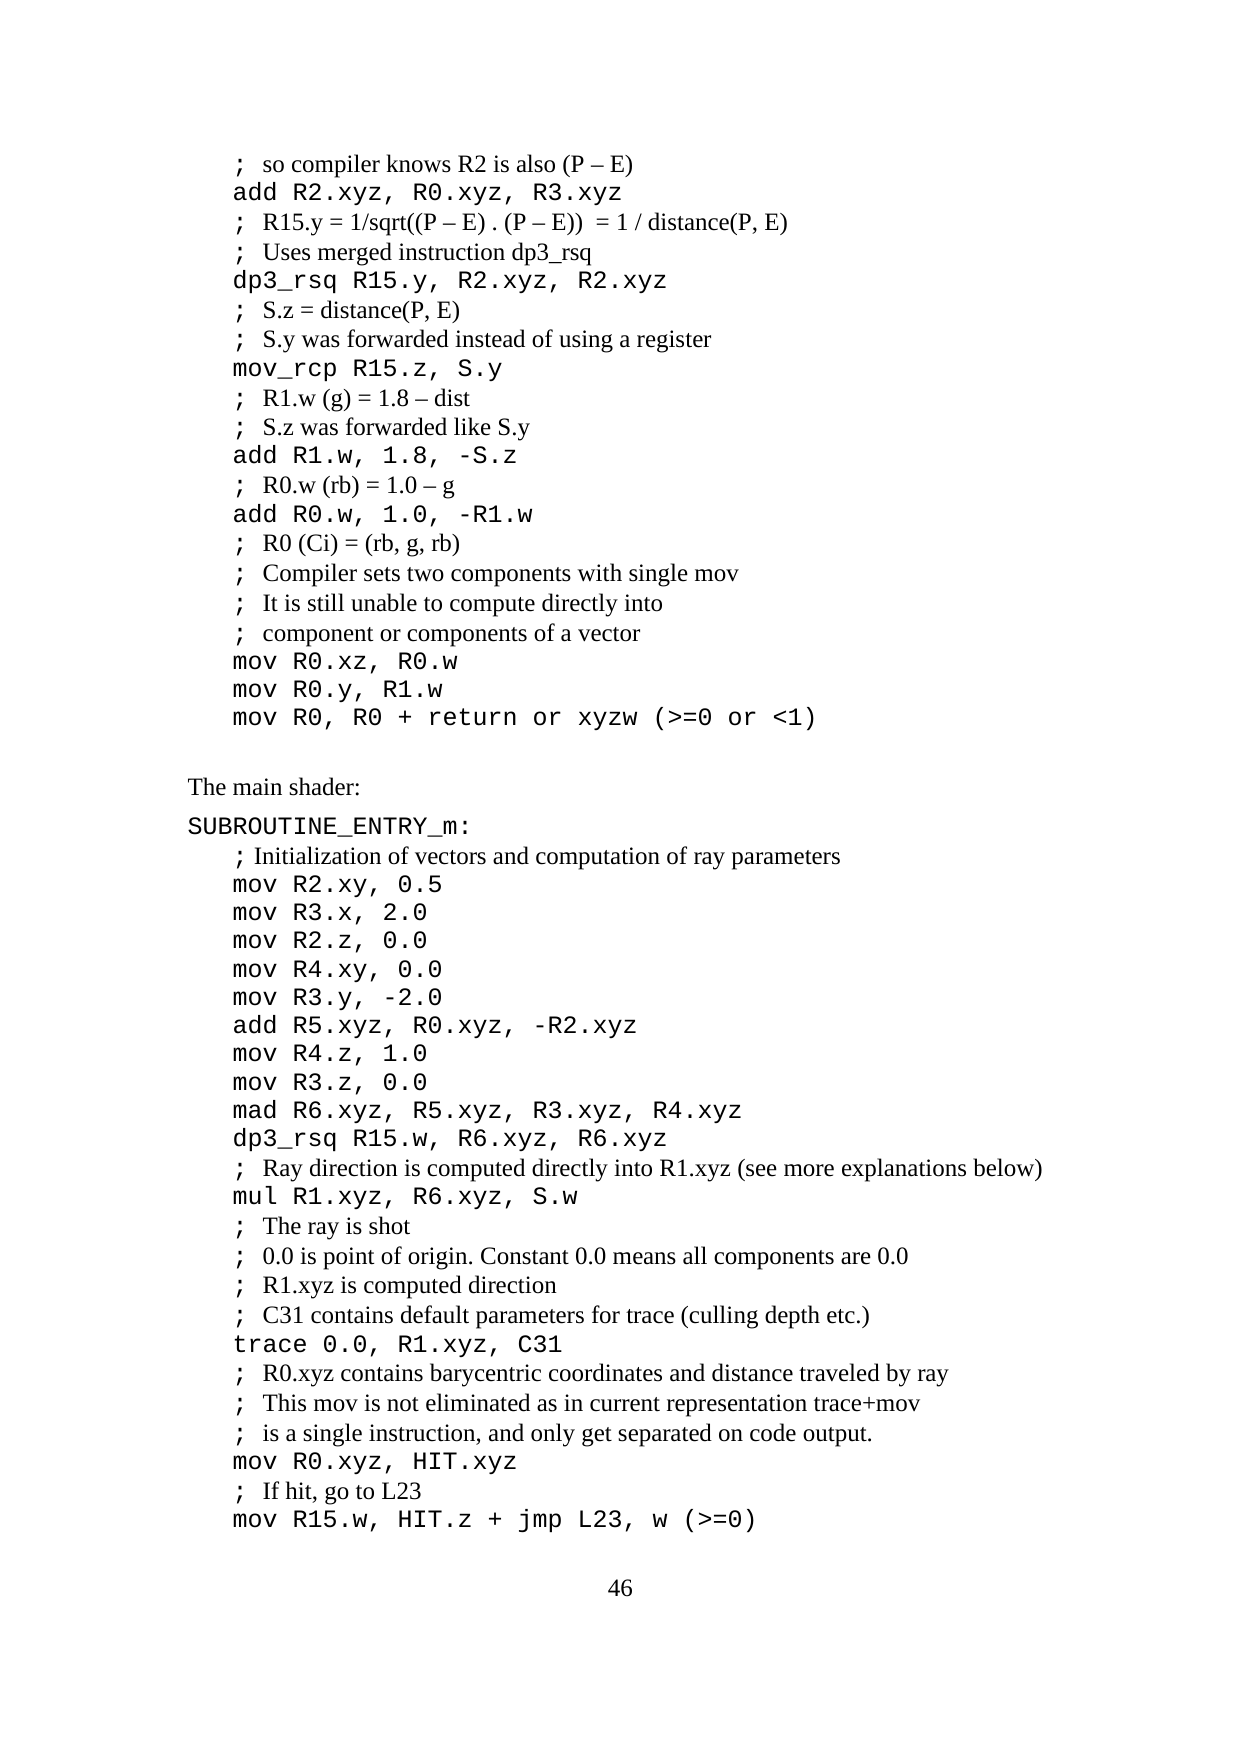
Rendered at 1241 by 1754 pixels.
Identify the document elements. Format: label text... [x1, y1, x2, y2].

text The main shader: [187, 773, 1053, 801]
text ; is a single instruction, and only get separated on code output. [187, 1419, 1053, 1449]
text add R5.xyz, R0.xyz, -R2.xyz [187, 1013, 1053, 1041]
text SUBROUTINE_ENTRY_m: [187, 814, 1053, 842]
text ; 0.0 is point of origin. Constant 0.0 means all components are 0.0 [187, 1242, 1053, 1272]
text ; R1.xyz is computed direction [187, 1272, 1053, 1301]
text ; R15.y = 1/sqrt((P – E) . (P – E)) = 1 / distance(P, E) [187, 208, 1053, 238]
text mov R3.y, -2.0 [187, 985, 1053, 1013]
text mov_rcp R15.z, S.y [187, 355, 1053, 384]
text mov R15.w, HIT.z + jmp L23, w (>=0) [187, 1507, 1053, 1535]
text mov R3.z, 0.0 [187, 1069, 1053, 1098]
text mad R6.xyz, R5.xyz, R3.xyz, R4.xyz [187, 1098, 1053, 1126]
text ; component or components of a vector [187, 619, 1053, 649]
text ; so compiler knows R2 is also (P – E) [187, 150, 1053, 180]
text add R0.w, 1.0, -R1.w [187, 501, 1053, 529]
text ; Uses merged instruction dp3_rsq [187, 238, 1053, 268]
text ; The ray is shot [187, 1212, 1053, 1242]
text dp3_rsq R15.w, R6.xyz, R6.xyz [187, 1126, 1053, 1154]
text mul R1.xyz, R6.xyz, S.w [187, 1184, 1053, 1212]
text ; C31 contains default parameters for trace (culling depth etc.) [187, 1301, 1053, 1331]
text ; R0 (Ci) = (rb, g, rb) [187, 529, 1053, 559]
text ; Initialization of vectors and computation of ray parameters [187, 842, 1053, 872]
text mov R4.z, 1.0 [187, 1041, 1053, 1069]
text ; It is still unable to compute directly into [187, 589, 1053, 619]
text ; S.z = distance(P, E) [187, 296, 1053, 326]
text ; S.y was forwarded instead of using a register [187, 326, 1053, 355]
text mov R0.xz, R0.w [187, 649, 1053, 677]
text mov R0.xyz, HIT.xyz [187, 1449, 1053, 1477]
text mov R2.xy, 0.5 [187, 872, 1053, 900]
text ; This mov is not eliminated as in current representation trace+mov [187, 1389, 1053, 1419]
text ; R0.xyz contains barycentric coordinates and distance traveled by ray [187, 1359, 1053, 1389]
text ; Ray direction is computed directly into R1.xyz (see more explanations below) [187, 1154, 1053, 1184]
text ; R0.w (rb) = 1.0 – g [187, 471, 1053, 501]
text trace 0.0, R1.xyz, C31 [187, 1331, 1053, 1359]
text mov R0.y, R1.w [187, 677, 1053, 705]
text ; Compiler sets two components with single mov [187, 559, 1053, 589]
text mov R4.xy, 0.0 [187, 956, 1053, 985]
text ; If hit, go to L23 [187, 1477, 1053, 1507]
text add R2.xyz, R0.xyz, R3.xyz [187, 180, 1053, 208]
text ; S.z was forwarded like S.y [187, 413, 1053, 443]
text add R1.w, 1.8, -S.z [187, 443, 1053, 471]
text mov R2.z, 0.0 [187, 928, 1053, 956]
text ; R1.w (g) = 1.8 – dist [187, 384, 1053, 413]
text dp3_rsq R15.y, R2.xyz, R2.xyz [187, 268, 1053, 296]
text mov R0, R0 + return or xyzw (>=0 or <1) [187, 705, 1053, 733]
text mov R3.x, 2.0 [187, 900, 1053, 928]
